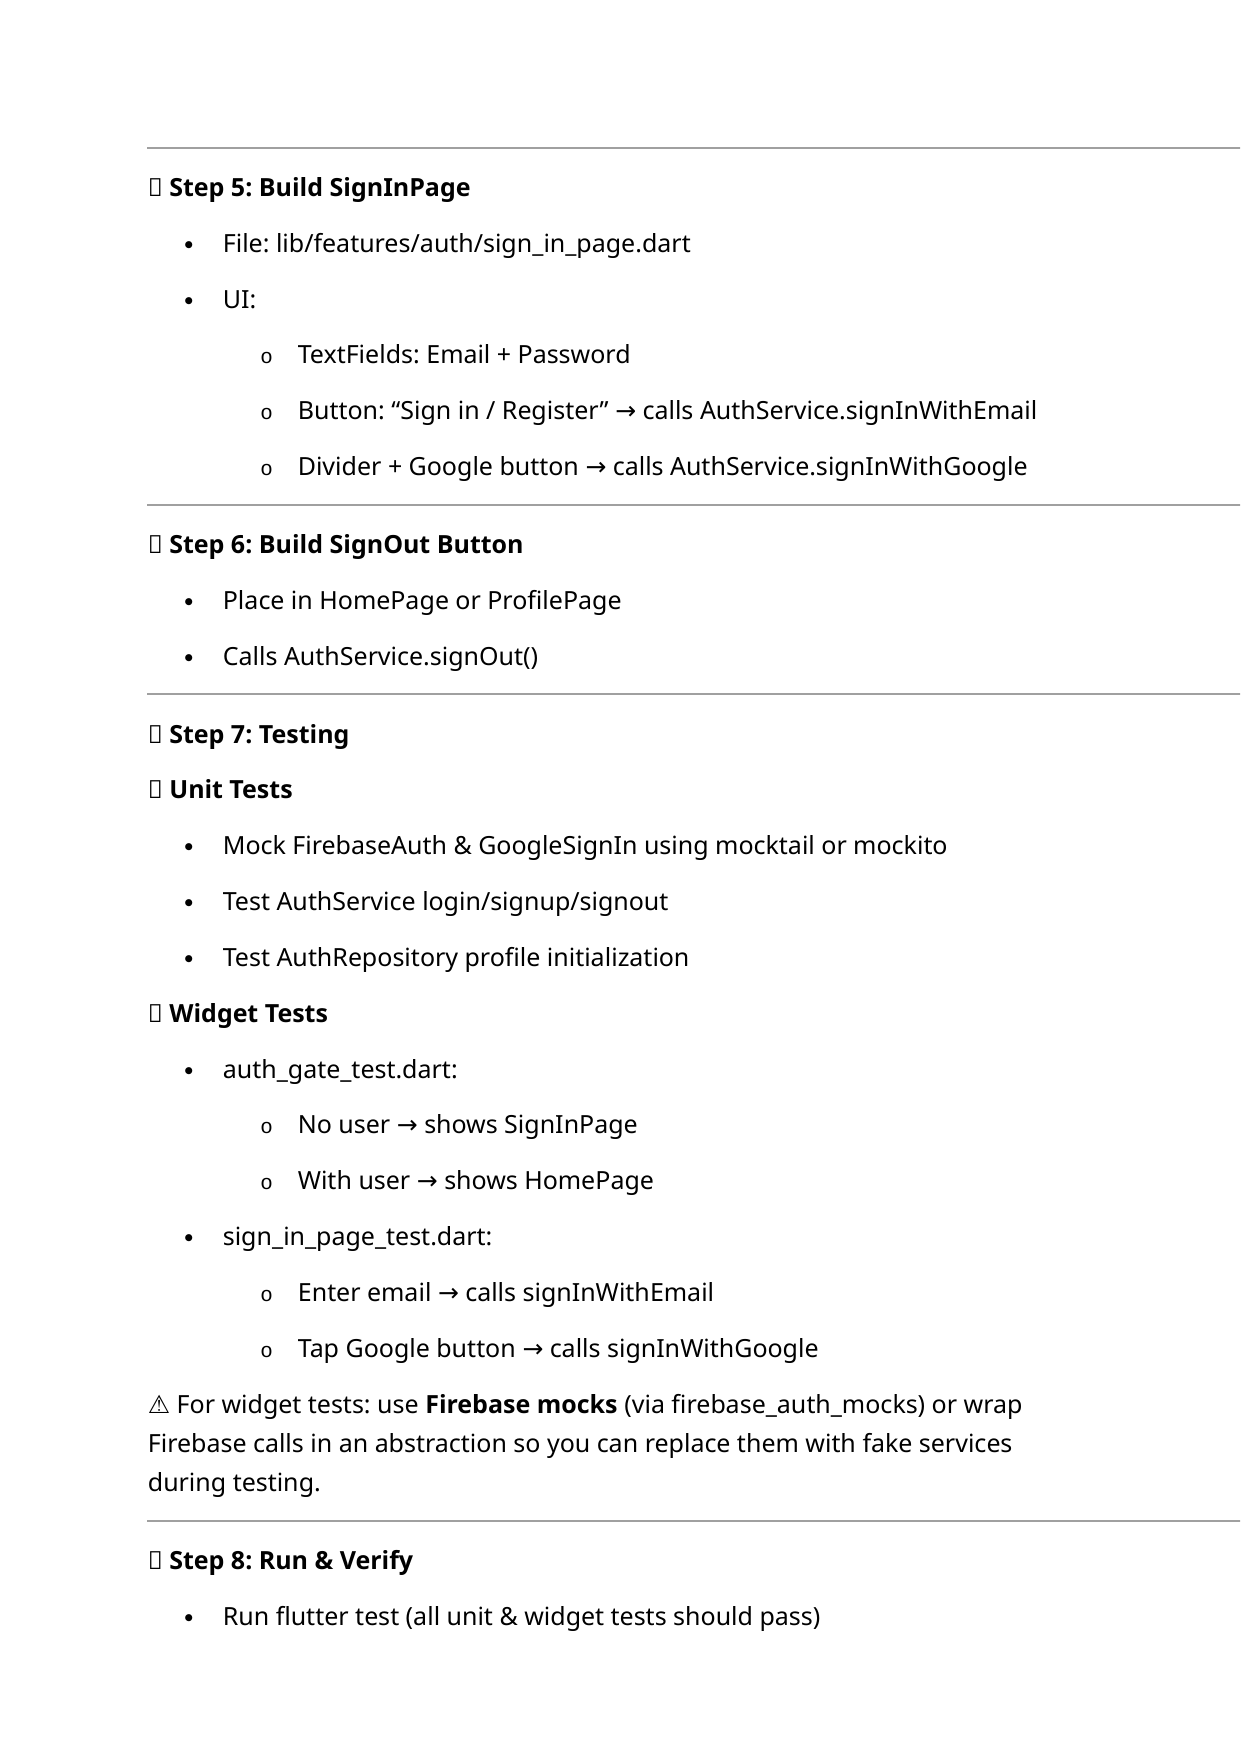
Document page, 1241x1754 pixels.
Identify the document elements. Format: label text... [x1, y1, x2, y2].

list Calls AuthService.signOut() [185, 638, 1093, 672]
list File: lib/features/auth/sign_in_page.dart [185, 226, 1093, 259]
list Mock FirebaseAuth & GoogleSignIn using mocktail or mockito [185, 828, 1093, 862]
list Enter email → calls signInWithEmail [260, 1275, 1093, 1309]
text 🔹 Widget Tests [148, 996, 1093, 1029]
list Button: “Sign in / Register” → calls AuthService.signInWithEmail [260, 393, 1093, 427]
text ✅ Step 6: Build SignOut Button [148, 527, 1093, 561]
list Test AuthService login/signup/signout [185, 884, 1093, 918]
list TextFields: Email + Password [260, 337, 1093, 371]
list auth_gate_test.dart: [185, 1051, 1093, 1085]
list Test AuthRepository profile initialization [185, 940, 1093, 974]
text 🔹 Unit Tests [148, 772, 1093, 806]
list No user → shows SignInPage [260, 1107, 1093, 1141]
list Place in HomePage or ProfilePage [185, 583, 1093, 617]
text ✅ Step 7: Testing [148, 716, 1093, 750]
list With user → shows HomePage [260, 1163, 1093, 1197]
list Tap Google button → calls signInWithGoogle [260, 1331, 1093, 1364]
text ✅ Step 5: Build SignInPage [148, 170, 1093, 204]
text ✅ Step 8: Run & Verify [148, 1543, 1093, 1577]
list Run flutter test (all unit & widget tests should pass) [185, 1598, 1093, 1632]
list Divider + Google button → calls AuthService.signInWithGoogle [260, 449, 1093, 483]
list sign_in_page_test.dart: [185, 1219, 1093, 1253]
list UI: [185, 281, 1093, 315]
text ⚠️ For widget tests: use Firebase mocks (via firebase_auth_mocks) or wrap Firebase calls in an abstraction so you can replace them with fake services during testing. [148, 1386, 1093, 1499]
